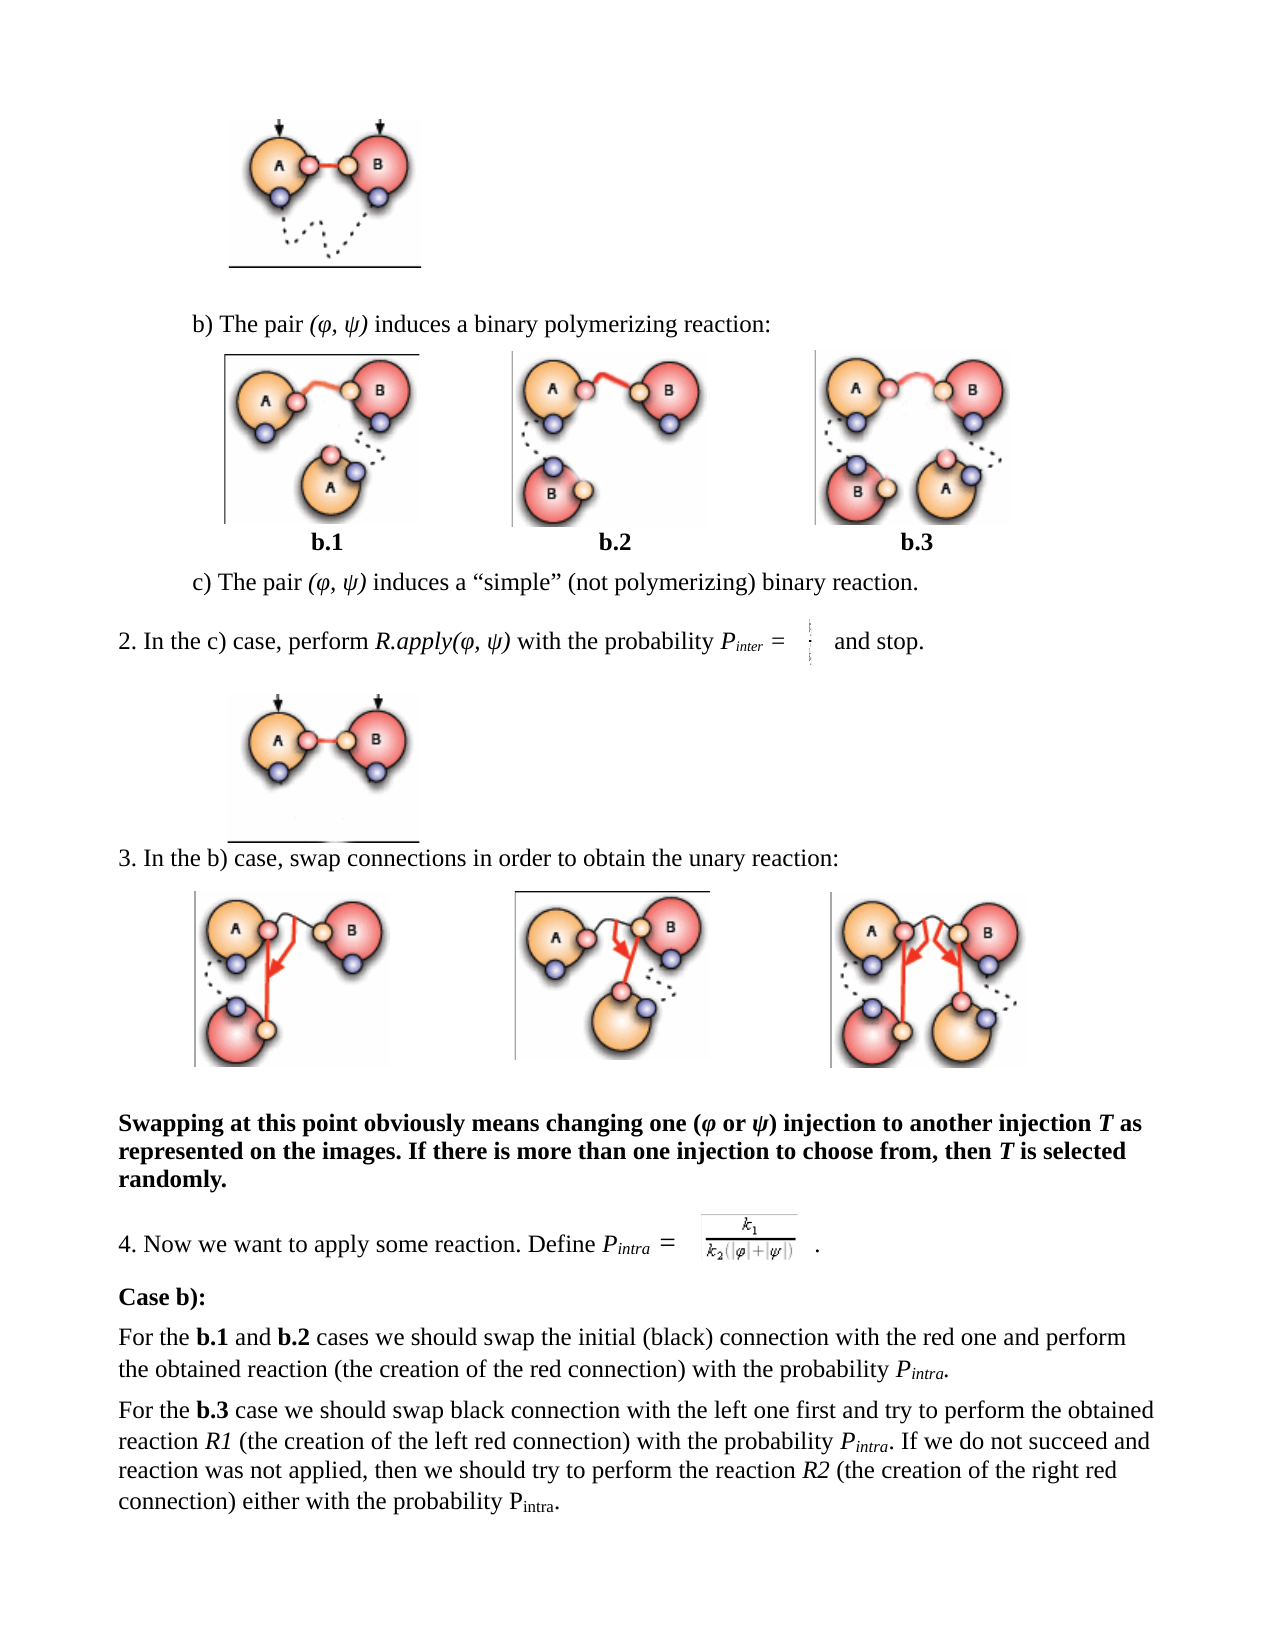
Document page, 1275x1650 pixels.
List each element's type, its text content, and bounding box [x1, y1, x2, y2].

list For the b.1 and b.2 cases we should swap the initial (black) connection with the red one and perform the obtained reaction (the creation of the red connection) with the probability Pintra. [118, 1323, 1157, 1383]
list Now we want to apply some reaction. Define Pintra = . [118, 1205, 1157, 1271]
text c) The pair (φ, ψ) induces a “simple” (not polymerizing) binary reaction. [118, 568, 1157, 596]
picture [224, 354, 420, 524]
picture [808, 617, 812, 667]
picture [227, 694, 420, 843]
text b) The pair (φ, ψ) induces a binary polymerizing reaction: [118, 310, 1157, 337]
picture [511, 351, 707, 527]
picture [194, 891, 390, 1067]
list For the b.3 case we should swap black connection with the left one first and try to perform the obtained reaction R1 (the creation of the left red connection) with the probability Pintra. If we do not succeed and reaction was not applied, then we should try to perform the reaction R2 (the creation of the right red connection) either with the probability Pintra. [118, 1396, 1157, 1516]
text b.1 b.2 b.3 [118, 350, 1157, 556]
picture [701, 1214, 798, 1262]
picture [514, 891, 710, 1060]
picture [228, 119, 422, 268]
list Case b): [118, 1283, 1157, 1311]
picture [814, 350, 1010, 525]
picture [830, 892, 1026, 1068]
list In the b) case, swap connections in order to obtain the unary reaction: [118, 688, 1157, 872]
